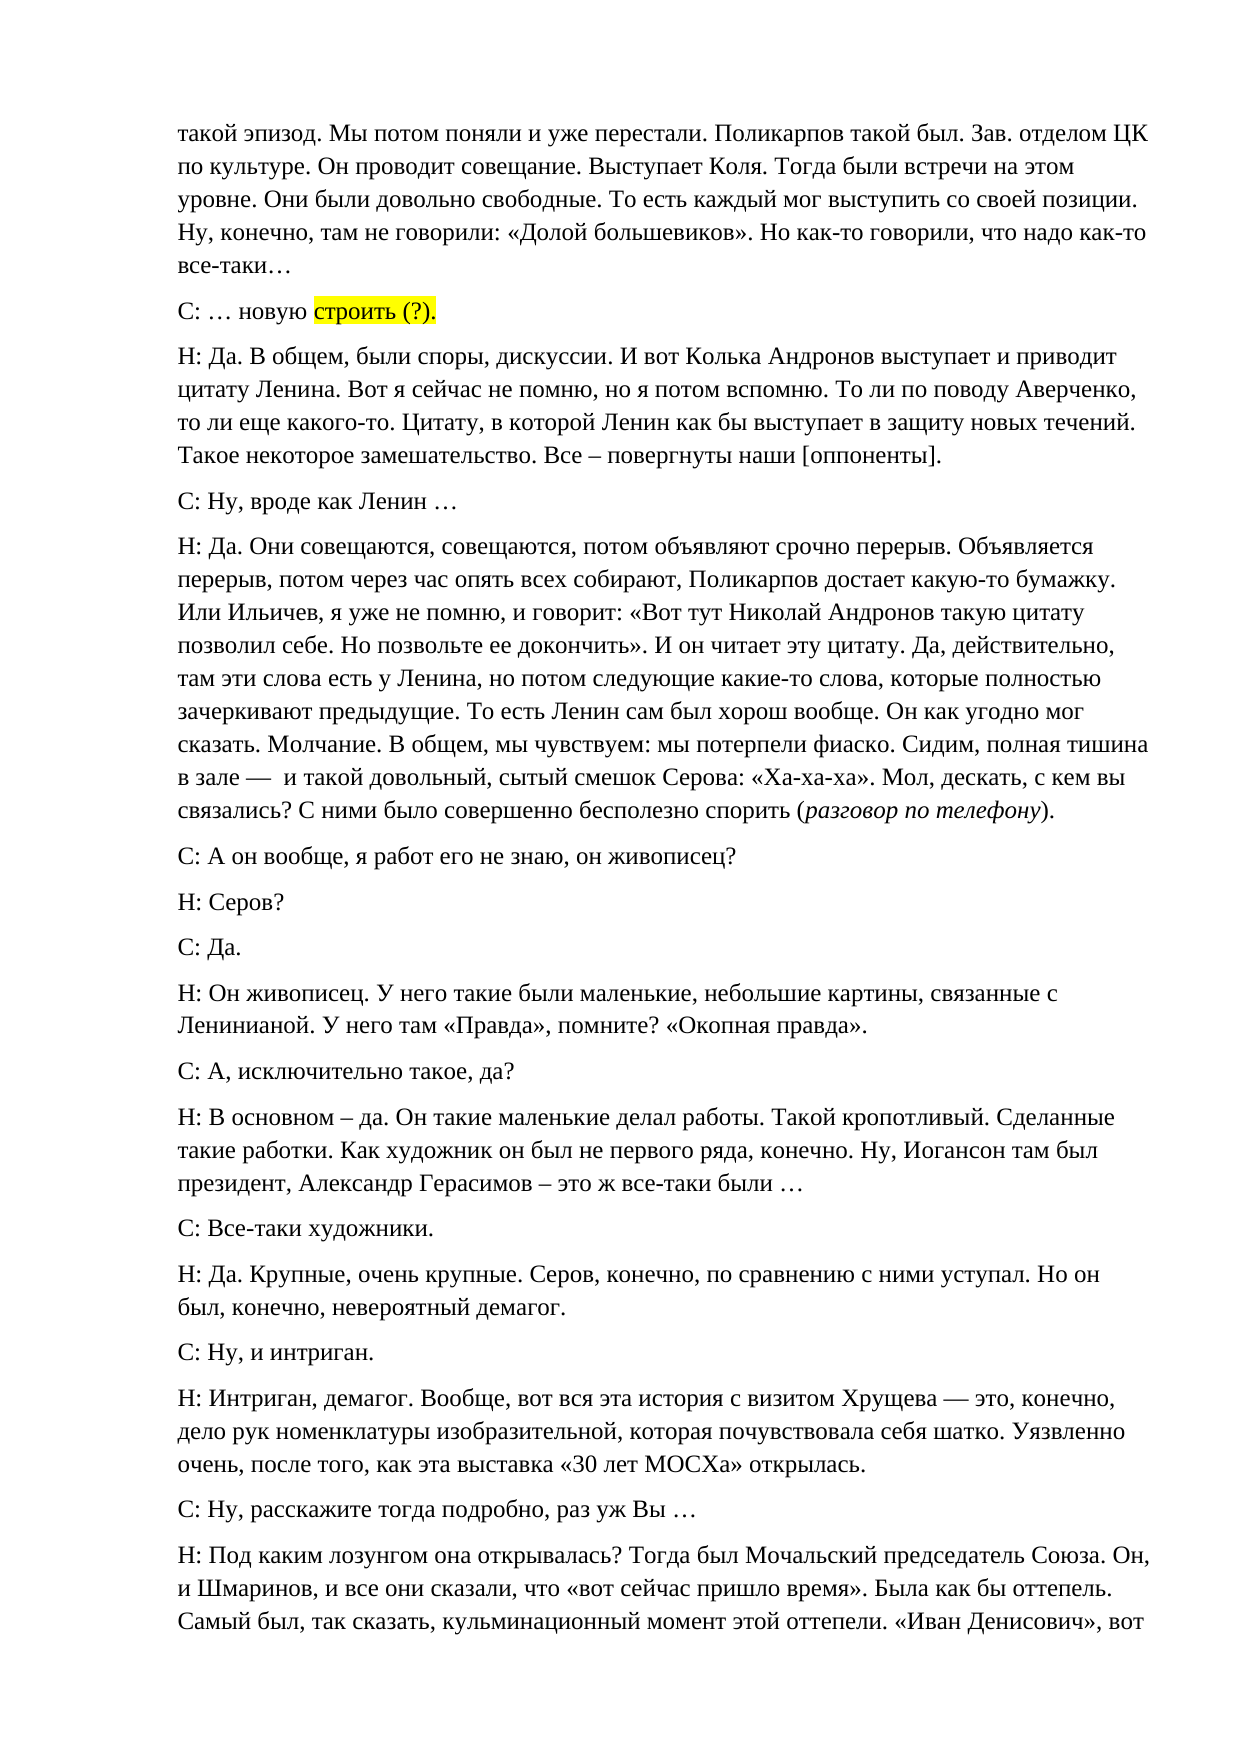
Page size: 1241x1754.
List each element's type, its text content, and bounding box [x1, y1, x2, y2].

text Н: В основном – да. Он такие маленькие делал работы. Такой кропотливый. Сделанные такие работки. Как художник он был не первого ряда, конечно. Ну, Иогансон там был президент, Александр Герасимов – это ж все-таки были … [177, 1102, 1152, 1196]
text С: Да. [177, 932, 1152, 961]
text С: Все-таки художники. [177, 1213, 1152, 1242]
text С: … новую строить (?). [177, 296, 1152, 324]
text С: А он вообще, я работ его не знаю, он живописец? [177, 841, 1152, 870]
text Н: Серов? [177, 887, 1152, 915]
text такой эпизод. Мы потом поняли и уже перестали. Поликарпов такой был. Зав. отделом ЦК по культуре. Он проводит совещание. Выступает Коля. Тогда были встречи на этом уровне. Они были довольно свободные. То есть каждый мог выступить со своей позиции. Ну, конечно, там не говорили: «Долой большевиков». Но как-то говорили, что надо как-то все-таки… [177, 118, 1152, 279]
text Н: Он живописец. У него такие были маленькие, небольшие картины, связанные с Ленинианой. У него там «Правда», помните? «Окопная правда». [177, 978, 1152, 1039]
text Н: Интриган, демагог. Вообще, вот вся эта история с визитом Хрущева — это, конечно, дело рук номенклатуры изобразительной, которая почувствовала себя шатко. Уязвленно очень, после того, как эта выставка «30 лет МОСХа» открылась. [177, 1383, 1152, 1478]
text С: А, исключительно такое, да? [177, 1056, 1152, 1085]
text С: Ну, вроде как Ленин … [177, 486, 1152, 514]
text Н: Да. В общем, были споры, дискуссии. И вот Колька Андронов выступает и приводит цитату Ленина. Вот я сейчас не помню, но я потом вспомню. То ли по поводу Аверченко, то ли еще какого-то. Цитату, в которой Ленин как бы выступает в защиту новых течений. Такое некоторое замешательство. Все – повергнуты наши [оппоненты]. [177, 341, 1152, 469]
text Н: Да. Они совещаются, совещаются, потом объявляют срочно перерыв. Объявляется перерыв, потом через час опять всех собирают, Поликарпов достает какую-то бумажку. Или Ильичев, я уже не помню, и говорит: «Вот тут Николай Андронов такую цитату позволил себе. Но позвольте ее докончить». И он читает эту цитату. Да, действительно, там эти слова есть у Ленина, но потом следующие какие-то слова, которые полностью зачеркивают предыдущие. То есть Ленин сам был хорош вообще. Он как угодно мог сказать. Молчание. В общем, мы чувствуем: мы потерпели фиаско. Сидим, полная тишина в зале — и такой довольный, сытый смешок Серова: «Ха-ха-ха». Мол, дескать, с кем вы связались? С ними было совершенно бесполезно спорить (разговор по телефону). [177, 531, 1152, 824]
text С: Ну, и интриган. [177, 1337, 1152, 1366]
text Н: Под каким лозунгом она открывалась? Тогда был Мочальский председатель Союза. Он, и Шмаринов, и все они сказали, что «вот сейчас пришло время». Была как бы оттепель. Самый был, так сказать, кульминационный момент этой оттепели. «Иван Денисович», вот [177, 1540, 1152, 1635]
text С: Ну, расскажите тогда подробно, раз уж Вы … [177, 1494, 1152, 1523]
text Н: Да. Крупные, очень крупные. Серов, конечно, по сравнению с ними уступал. Но он был, конечно, невероятный демагог. [177, 1259, 1152, 1321]
